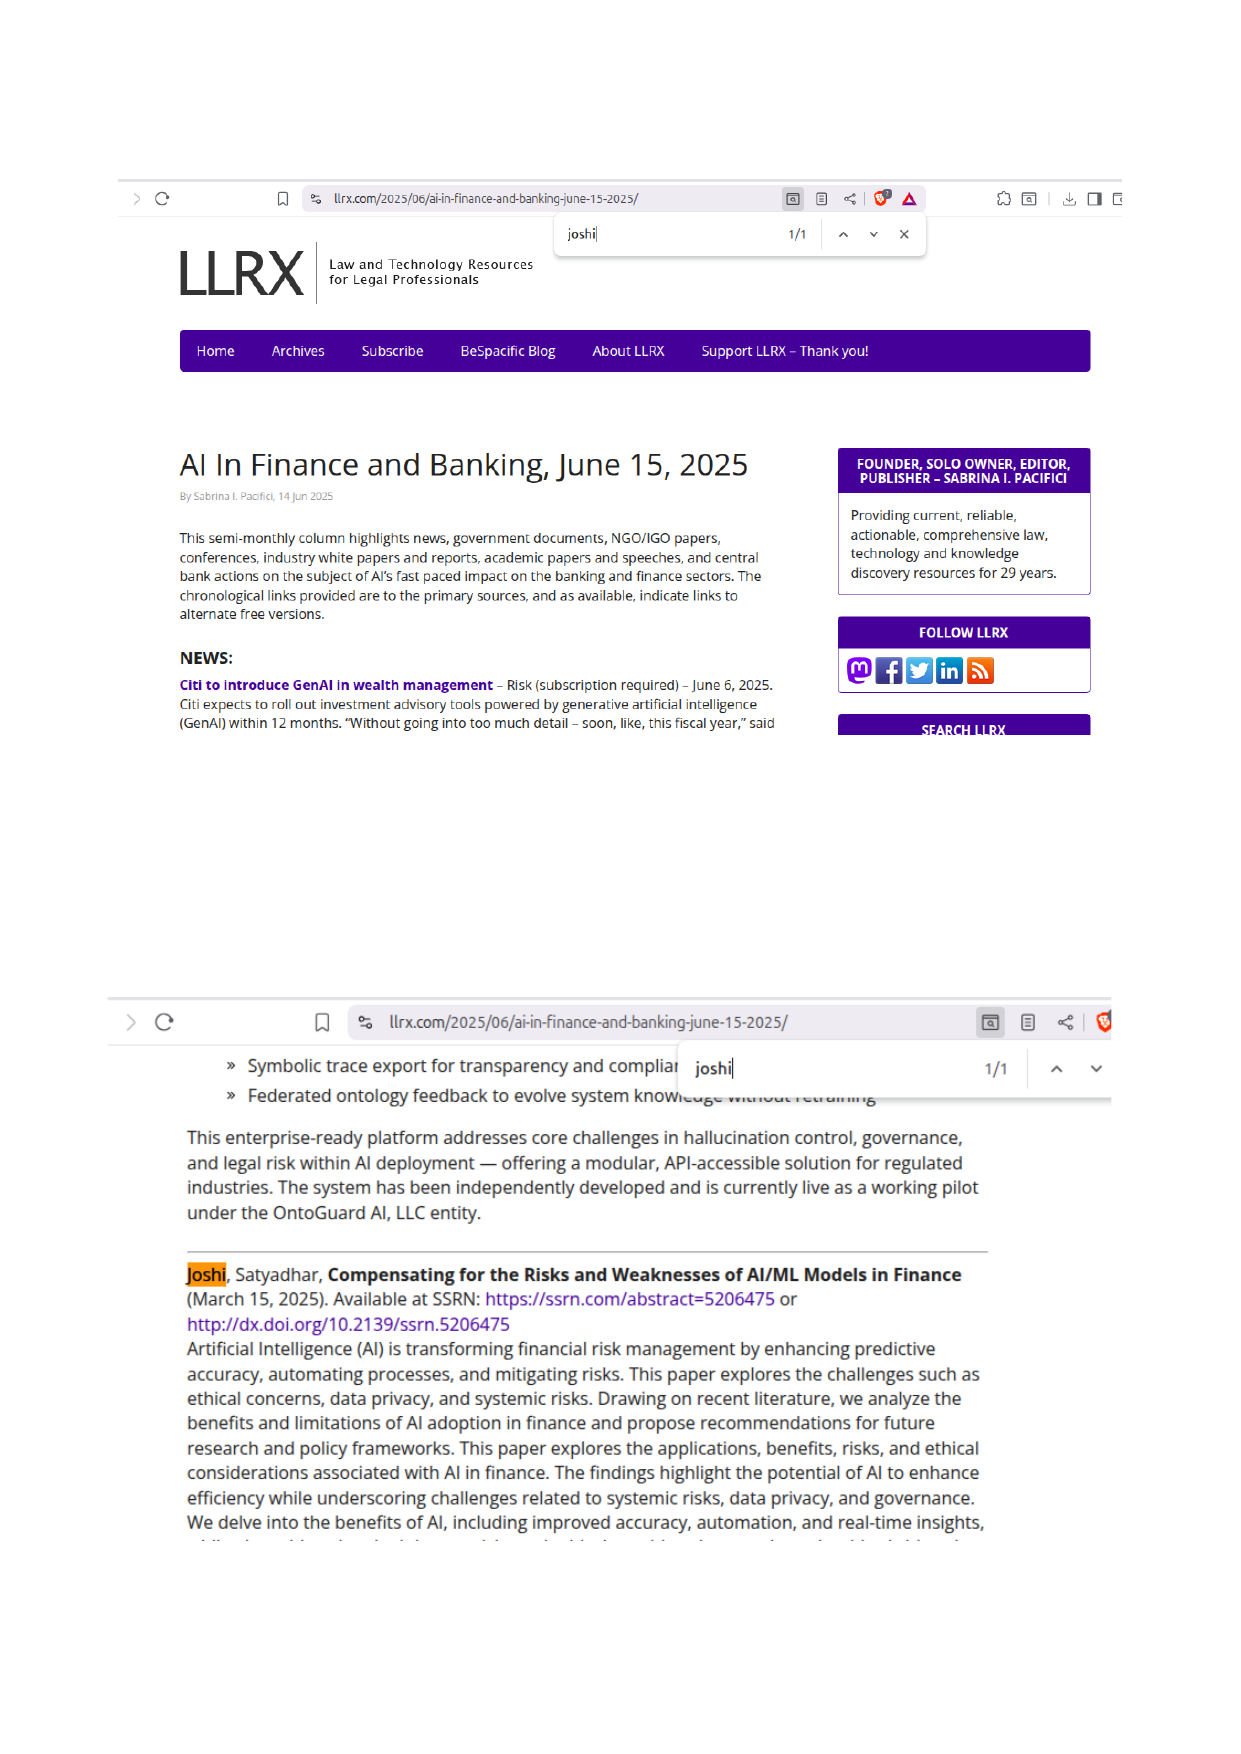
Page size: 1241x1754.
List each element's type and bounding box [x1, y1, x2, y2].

picture [107, 997, 1112, 1541]
picture [118, 179, 1123, 735]
